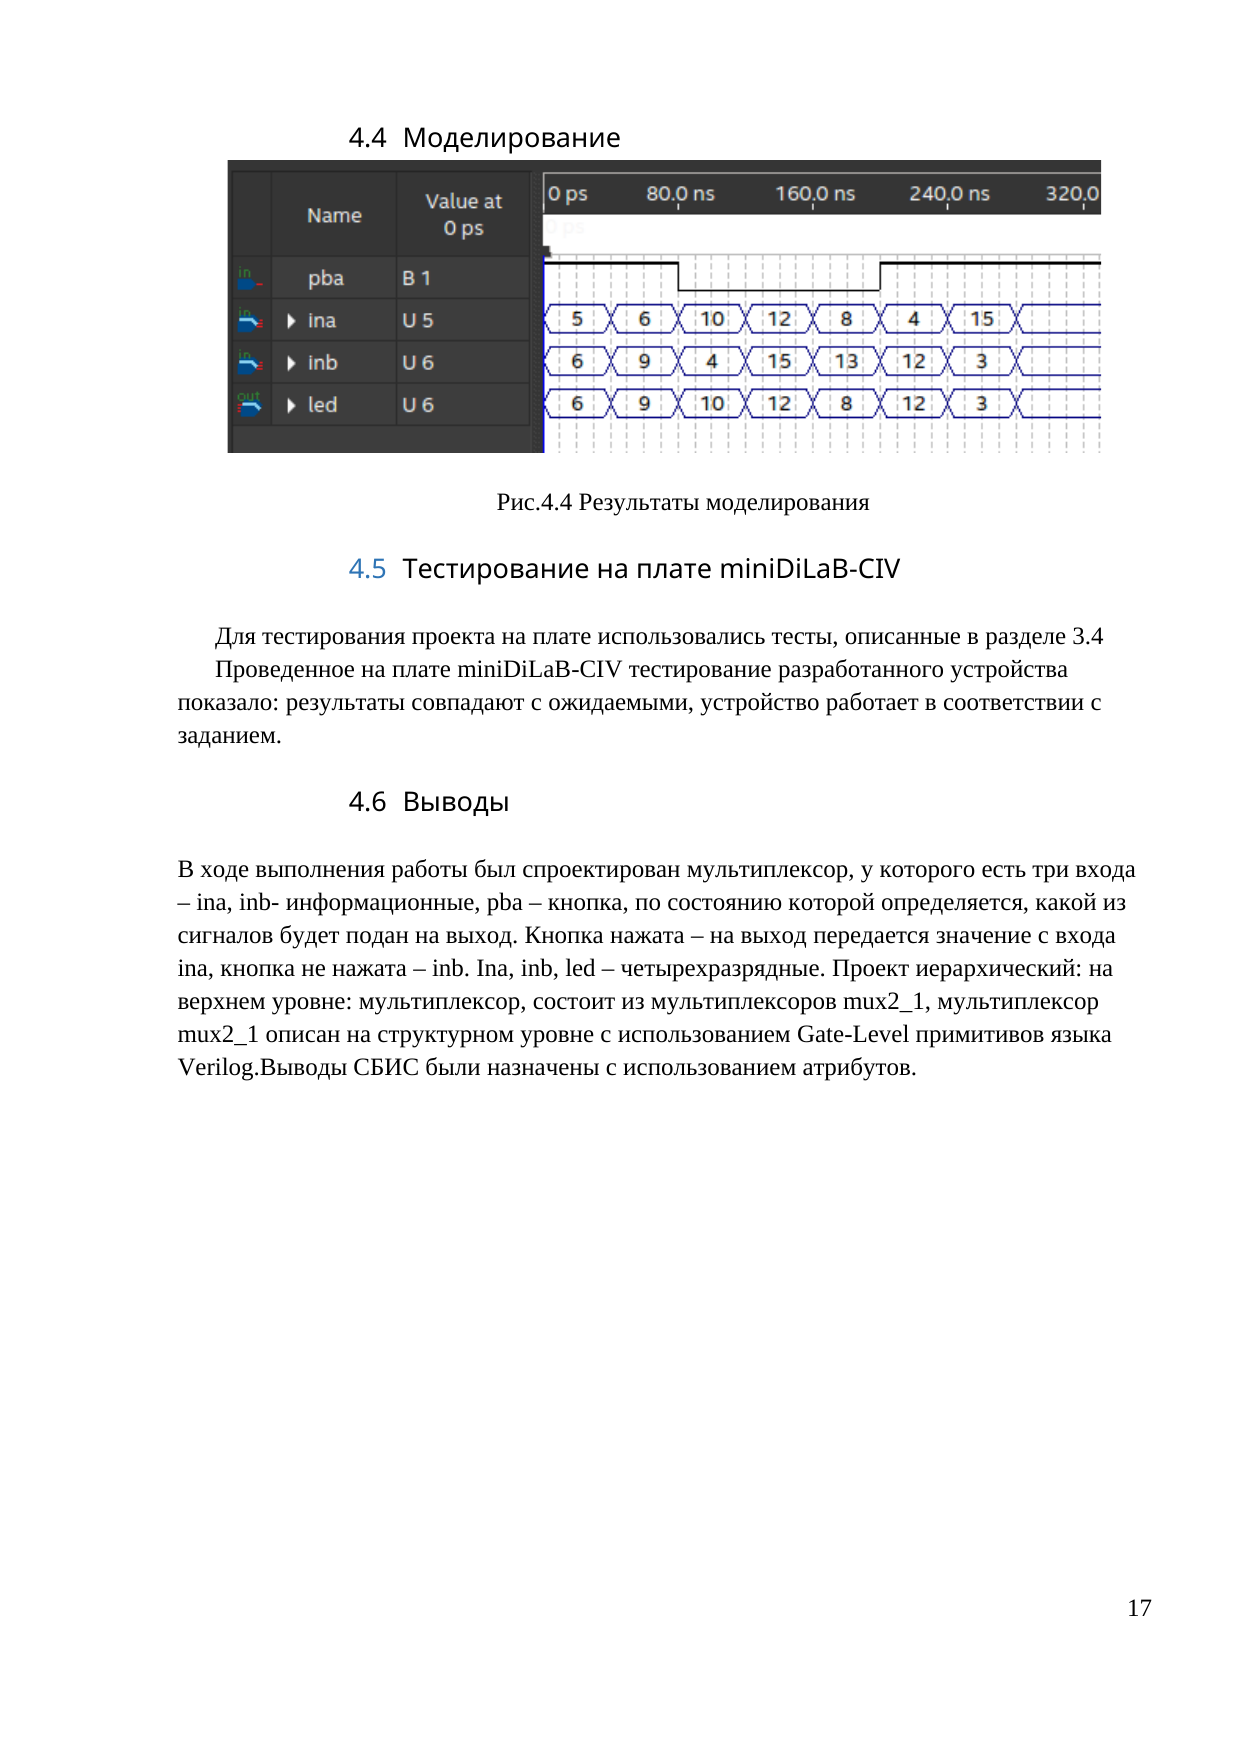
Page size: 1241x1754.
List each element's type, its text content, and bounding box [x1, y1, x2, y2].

subtitle Моделирование [311, 118, 1152, 155]
text Рис.4.4 Результаты моделирования [177, 232, 1152, 516]
picture [227, 160, 1102, 453]
subtitle Тестирование на плате miniDiLaB-CIV [311, 549, 1152, 586]
text В ходе выполнения работы был спроектирован мультиплексор, у которого есть три входа – ina, inb- информационные, pba – кнопка, по состоянию которой определяется, какой из сигналов будет подан на выход. Кнопка нажата – на выход передается значение с входа ina, кнопка не нажата – inb. Ina, inb, led – четырехразрядные. Проект иерархический: на верхнем уровне: мультиплексор, состоит из мультиплексоров mux2_1, мультиплексор mux2_1 описан на структурном уровне с использованием Gate-Level примитивов языка Verilog.Выводы СБИС были назначены с использованием атрибутов. [177, 854, 1152, 1081]
subtitle Выводы [311, 782, 1152, 819]
text Проведенное на плате miniDiLaB-CIV тестирование разработанного устройства показало: результаты совпадают с ожидаемыми, устройство работает в соответствии с заданием. [177, 654, 1152, 749]
text Для тестирования проекта на плате использовались тесты, описанные в разделе 3.4 [177, 621, 1152, 650]
